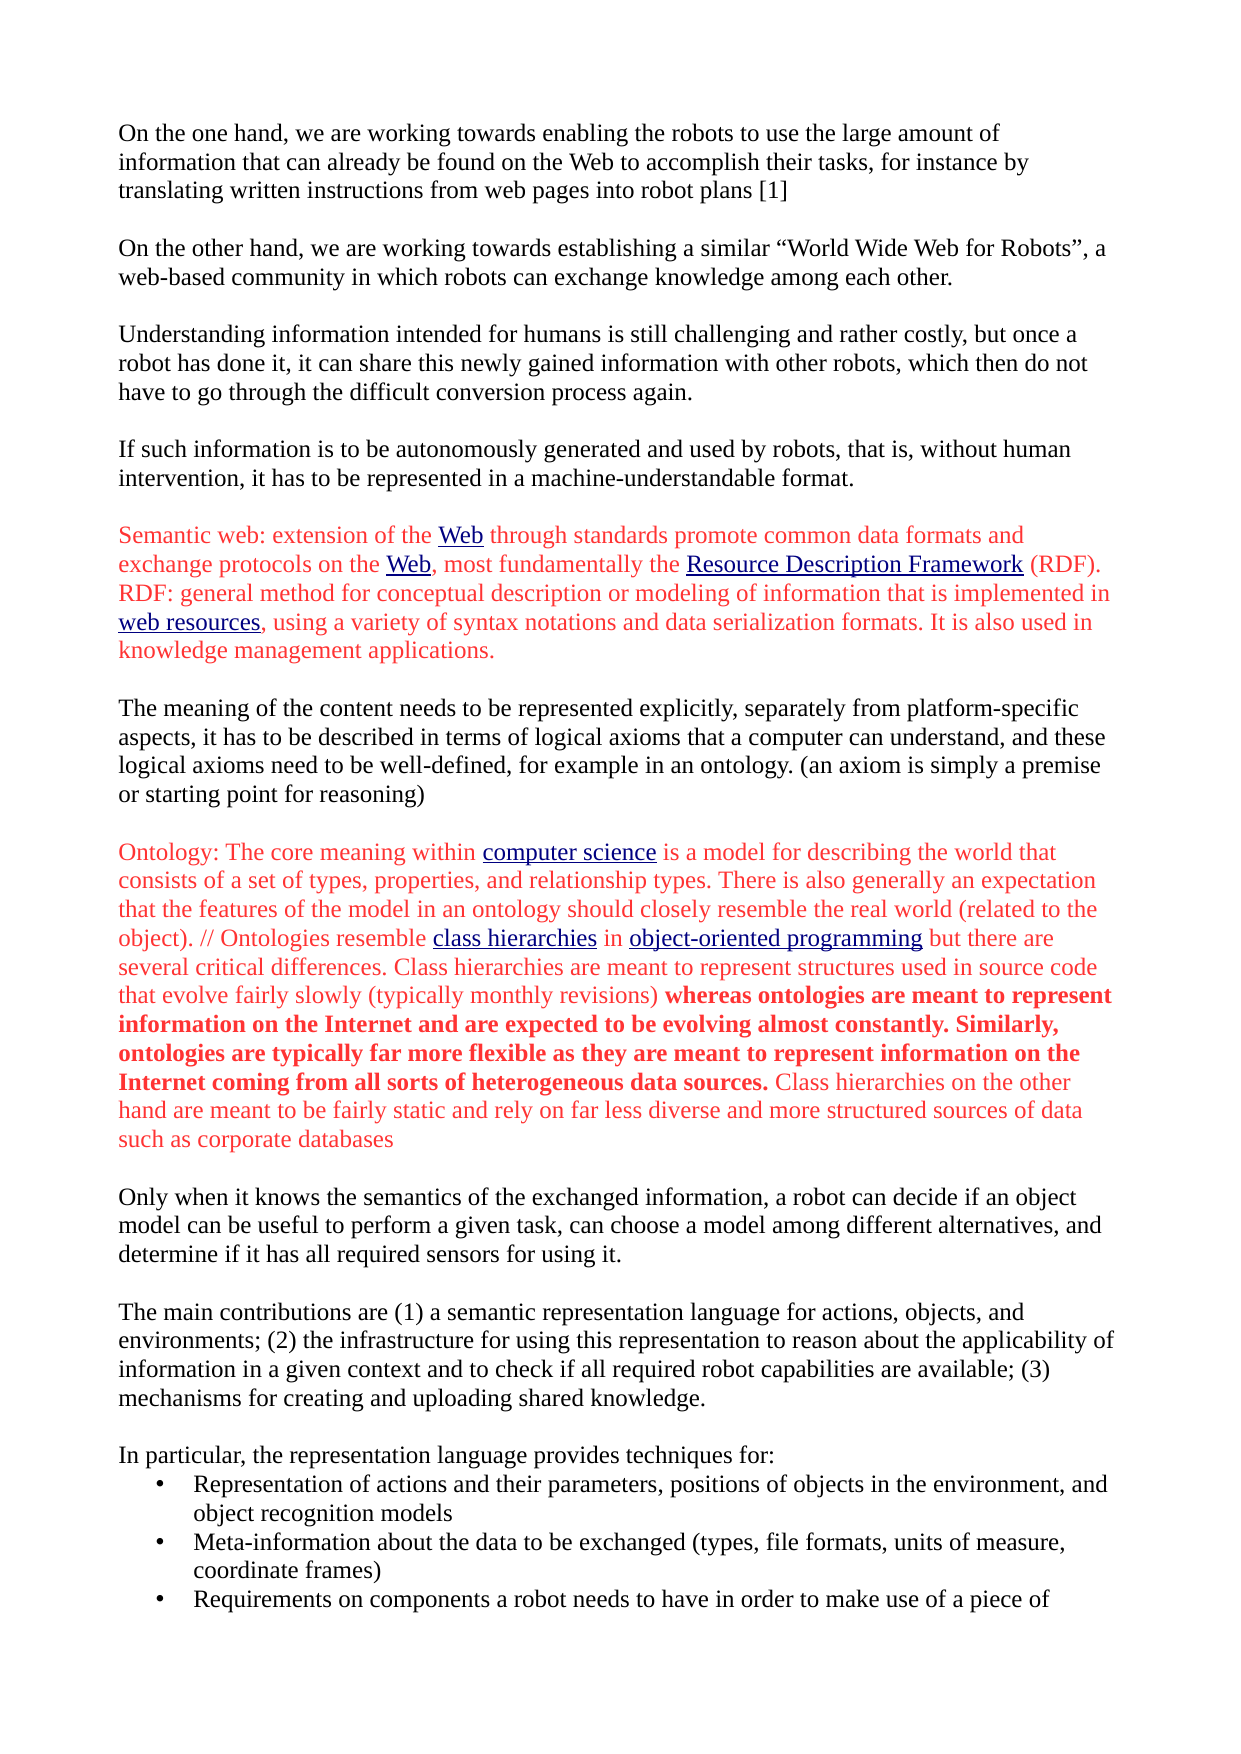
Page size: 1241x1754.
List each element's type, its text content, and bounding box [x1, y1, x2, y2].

list Meta-information about the data to be exchanged (types, file formats, units of measure, coordinate frames) [156, 1527, 1122, 1584]
text On the other hand, we are working towards establishing a similar “World Wide Web for Robots”, a web-based community in which robots can exchange knowledge among each other. [118, 233, 1122, 291]
text The meaning of the content needs to be represented explicitly, separately from platform-specific aspects, it has to be described in terms of logical axioms that a computer can understand, and these logical axioms need to be well-defined, for example in an ontology. (an axiom is simply a premise or starting point for reasoning) [118, 693, 1122, 808]
text In particular, the representation language provides techniques for: [118, 1441, 1122, 1469]
text On the one hand, we are working towards enabling the robots to use the large amount of information that can already be found on the Web to accomplish their tasks, for instance by translating written instructions from web pages into robot plans [1] [118, 118, 1122, 204]
list Requirements on components a robot needs to have in order to make use of a piece of [156, 1584, 1122, 1613]
text RDF: general method for conceptual description or modeling of information that is implemented in web resources, using a variety of syntax notations and data serialization formats. It is also used in knowledge management applications. [118, 578, 1122, 664]
text Understanding information intended for humans is still challenging and rather costly, but once a robot has done it, it can share this newly gained information with other robots, which then do not have to go through the difficult conversion process again. [118, 319, 1122, 406]
text Semantic web: extension of the Web through standards promote common data formats and exchange protocols on the Web, most fundamentally the Resource Description Framework (RDF). [118, 521, 1122, 578]
list Representation of actions and their parameters, positions of objects in the environment, and object recognition models [156, 1469, 1122, 1527]
text The main contributions are (1) a semantic representation language for actions, objects, and environments; (2) the infrastructure for using this representation to reason about the applicability of information in a given context and to check if all required robot capabilities are available; (3) mechanisms for creating and uploading shared knowledge. [118, 1297, 1122, 1412]
text model can be useful to perform a given task, can choose a model among different alternatives, and determine if it has all required sensors for using it. [118, 1211, 1122, 1268]
text Ontology: The core meaning within computer science is a model for describing the world that consists of a set of types, properties, and relationship types. There is also generally an expectation that the features of the model in an ontology should closely resemble the real world (related to the object). // Ontologies resemble class hierarchies in object-oriented programming but there are several critical differences. Class hierarchies are meant to represent structures used in source code that evolve fairly slowly (typically monthly revisions) whereas ontologies are meant to represent information on the Internet and are expected to be evolving almost constantly. Similarly, ontologies are typically far more flexible as they are meant to represent information on the Internet coming from all sorts of heterogeneous data sources. Class hierarchies on the other hand are meant to be fairly static and rely on far less diverse and more structured sources of data such as corporate databases [118, 837, 1122, 1153]
text Only when it knows the semantics of the exchanged information, a robot can decide if an object [118, 1182, 1122, 1211]
text If such information is to be autonomously generated and used by robots, that is, without human intervention, it has to be represented in a machine-understandable format. [118, 434, 1122, 492]
